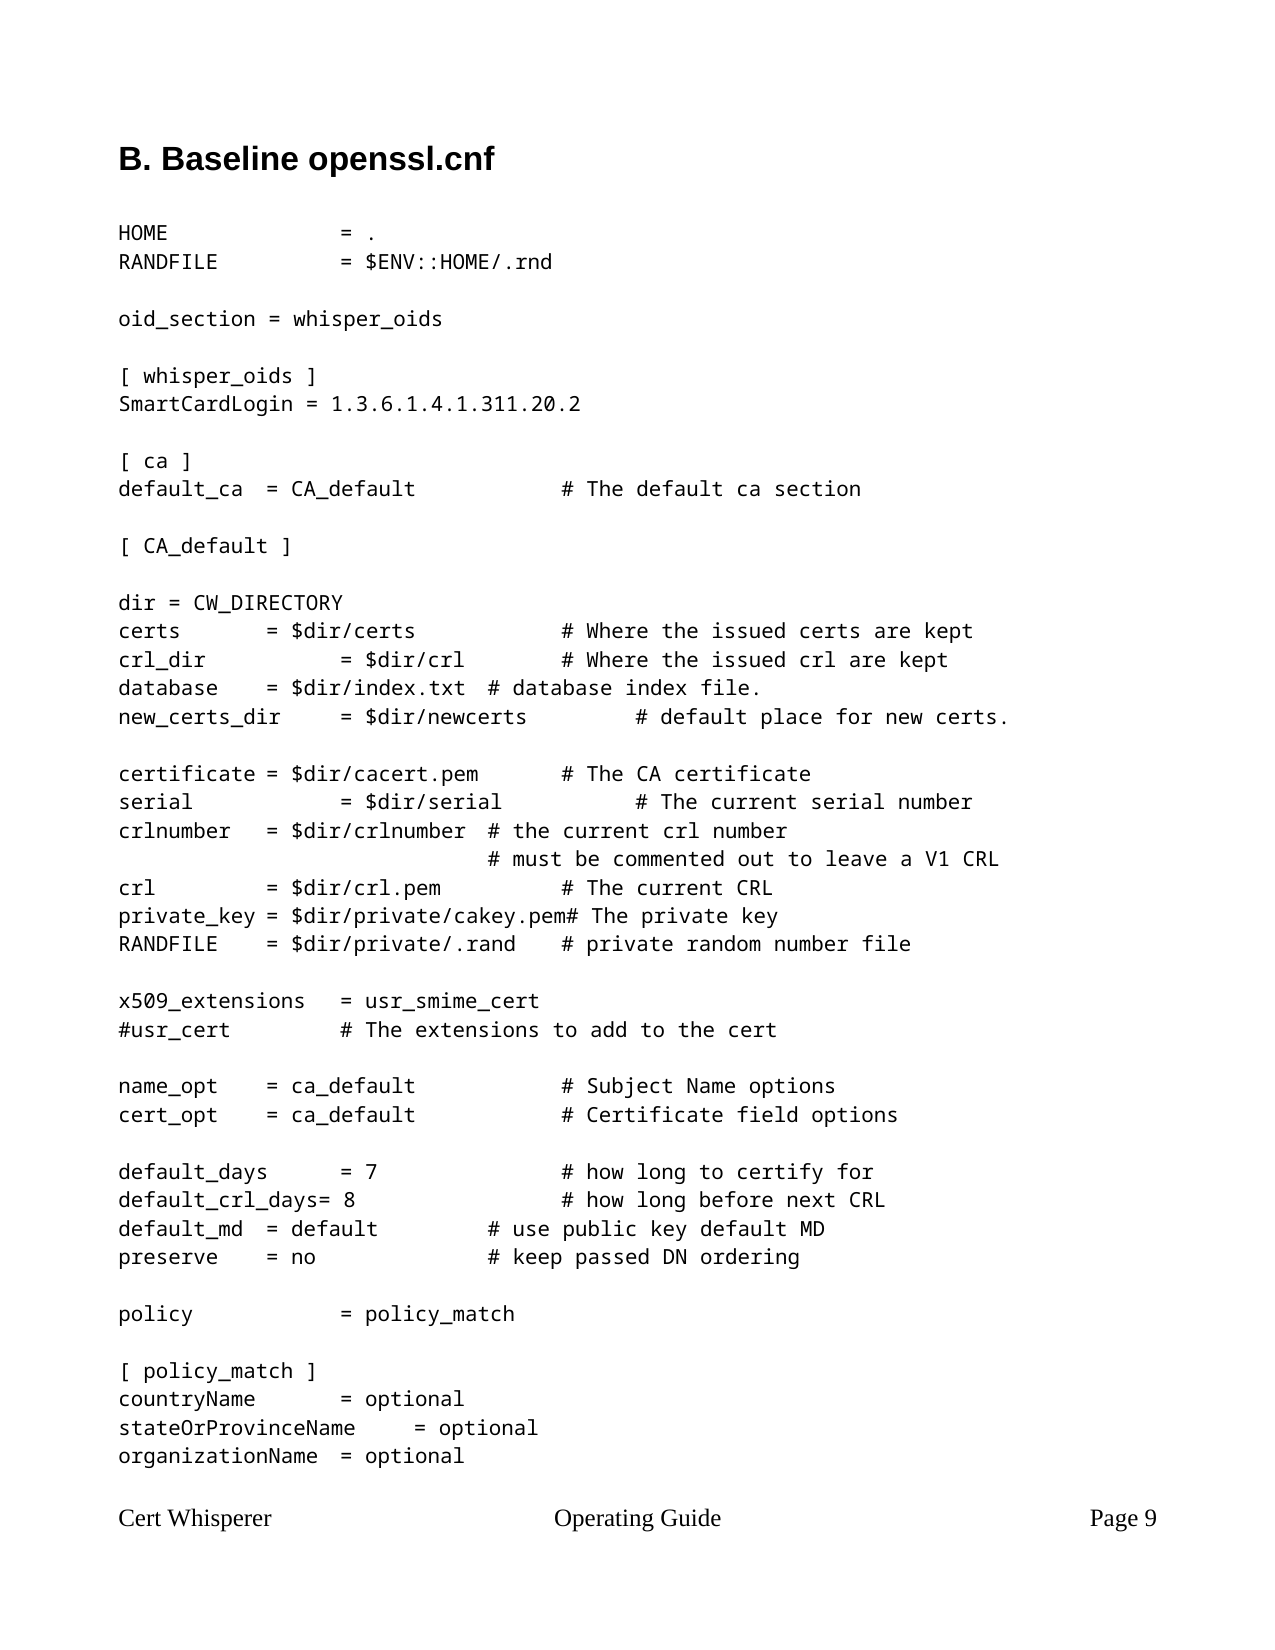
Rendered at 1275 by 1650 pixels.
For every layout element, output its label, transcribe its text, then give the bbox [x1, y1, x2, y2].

subtitle B. Baseline openssl.cnf [118, 139, 1157, 178]
text HOME = . RANDFILE = $ENV::HOME/.rnd oid_section = whisper_oids [ whisper_oids ] SmartCardLogin = 1.3.6.1.4.1.311.20.2 [ ca ] default_ca = CA_default # The default ca section [ CA_default ] dir = CW_DIRECTORY certs = $dir/certs # Where the issued certs are kept crl_dir = $dir/crl # Where the issued crl are kept database = $dir/index.txt # database index file. new_certs_dir = $dir/newcerts # default place for new certs. certificate = $dir/cacert.pem # The CA certificate serial = $dir/serial # The current serial number crlnumber = $dir/crlnumber # the current crl number # must be commented out to leave a V1 CRL crl = $dir/crl.pem # The current CRL private_key = $dir/private/cakey.pem# The private key RANDFILE = $dir/private/.rand # private random number file x509_extensions = usr_smime_cert #usr_cert # The extensions to add to the cert name_opt = ca_default # Subject Name options cert_opt = ca_default # Certificate field options default_days = 7 # how long to certify for default_crl_days= 8 # how long before next CRL default_md = default # use public key default MD preserve = no # keep passed DN ordering policy = policy_match [ policy_match ] countryName = optional stateOrProvinceName = optional organizationName = optional [118, 218, 1157, 1470]
